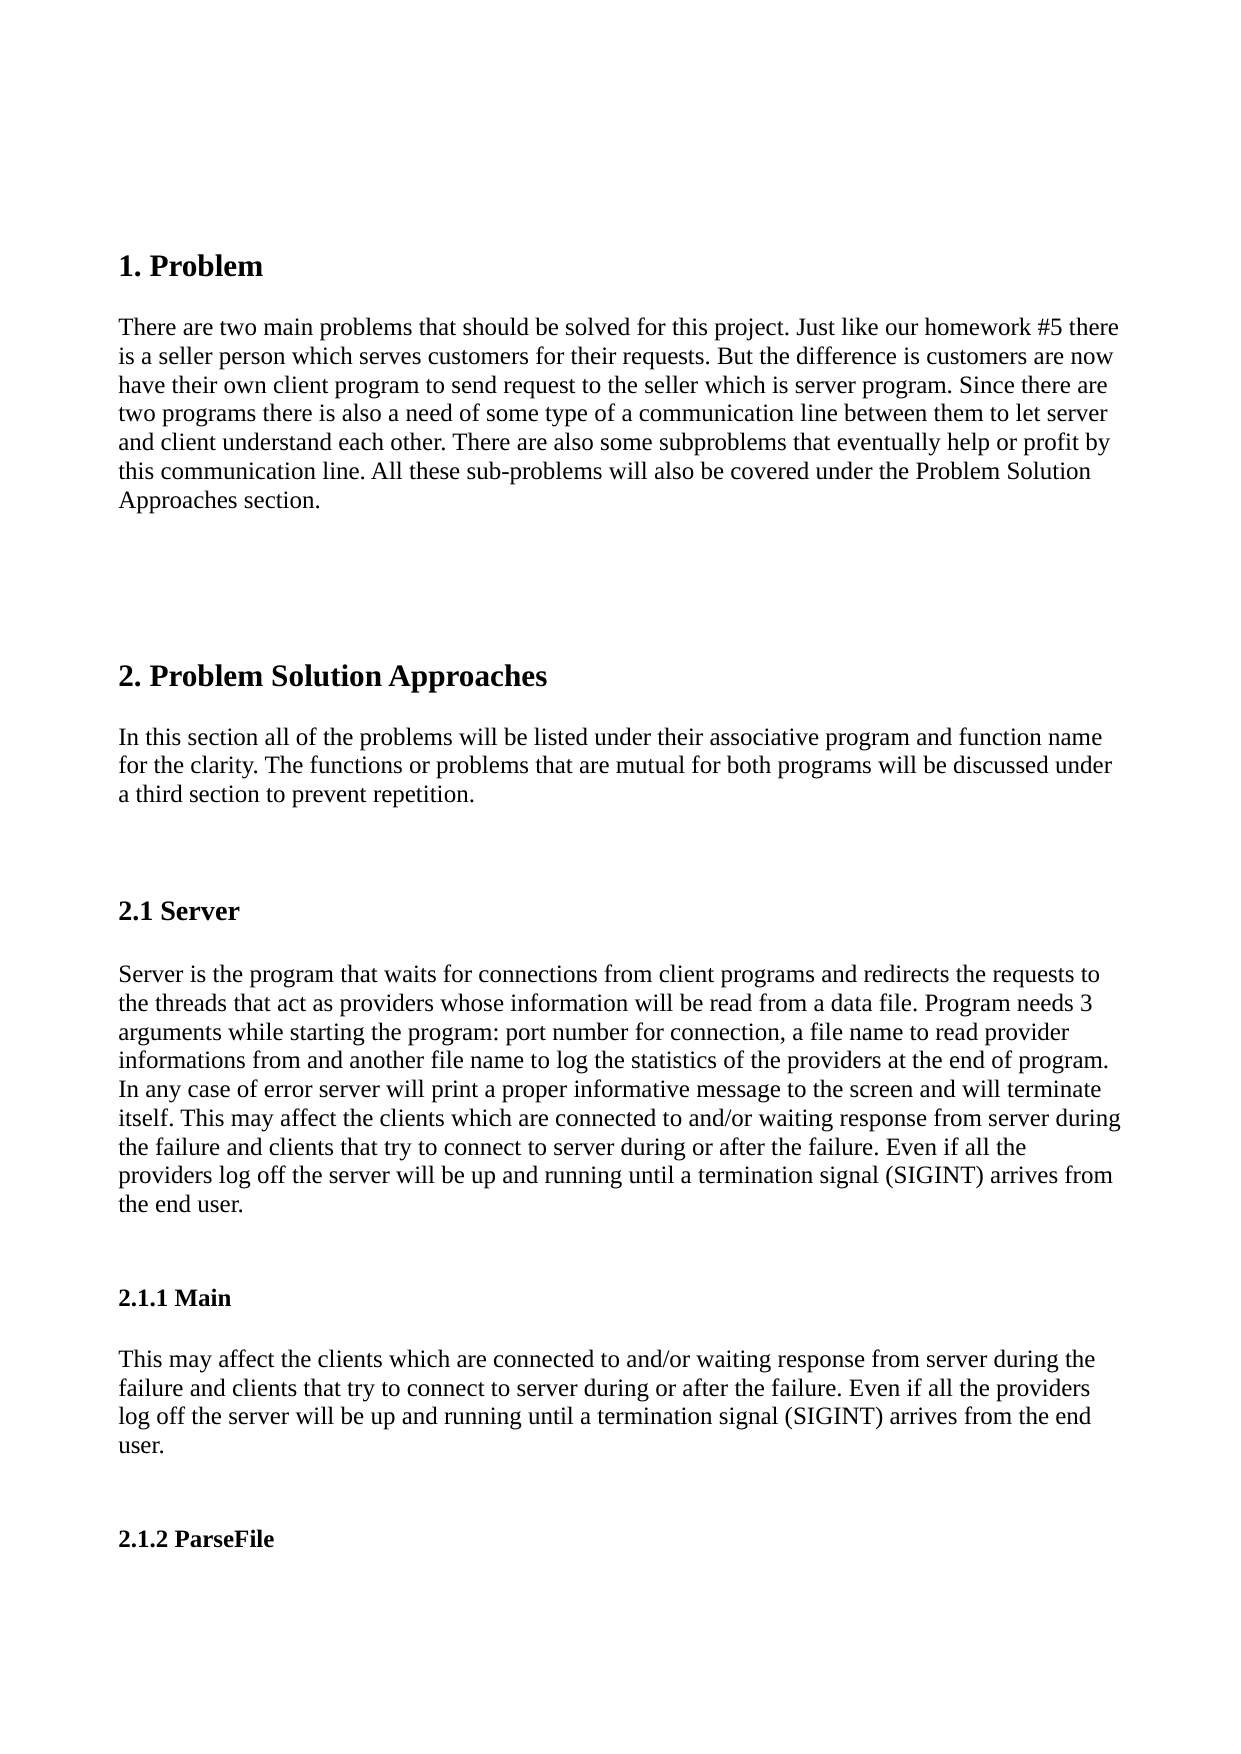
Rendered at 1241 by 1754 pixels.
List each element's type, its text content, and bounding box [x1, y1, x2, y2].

text 2.1.2 ParseFile [118, 1524, 1122, 1552]
text 2.1 Server [118, 894, 1122, 927]
text Server is the program that waits for connections from client programs and redirects the requests to the threads that act as providers whose information will be read from a data file. Program needs 3 arguments while starting the program: port number for connection, a file name to read provider informations from and another file name to log the statistics of the providers at the end of program. [118, 959, 1122, 1074]
text 2.1.1 Main [118, 1283, 1122, 1311]
text 2. Problem Solution Approaches [118, 657, 1122, 693]
text This may affect the clients which are connected to and/or waiting response from server during the failure and clients that try to connect to server during or after the failure. Even if all the providers log off the server will be up and running until a termination signal (SIGINT) arrives from the end user. [118, 1344, 1122, 1459]
text In any case of error server will print a proper informative message to the screen and will terminate itself. This may affect the clients which are connected to and/or waiting response from server during the failure and clients that try to connect to server during or after the failure. Even if all the providers log off the server will be up and running until a termination signal (SIGINT) arrives from the end user. [118, 1074, 1122, 1218]
text 1. Problem [118, 247, 1122, 283]
text In this section all of the problems will be listed under their associative program and function name for the clarity. The functions or problems that are mutual for both programs will be discussed under a third section to prevent repetition. [118, 722, 1122, 808]
text There are two main problems that should be solved for this project. Just like our homework #5 there is a seller person which serves customers for their requests. But the difference is customers are now have their own client program to send request to the seller which is server program. Since there are two programs there is also a need of some type of a communication line between them to let server and client understand each other. There are also some subproblems that eventually help or profit by this communication line. All these sub-problems will also be covered under the Problem Solution Approaches section. [118, 312, 1122, 513]
